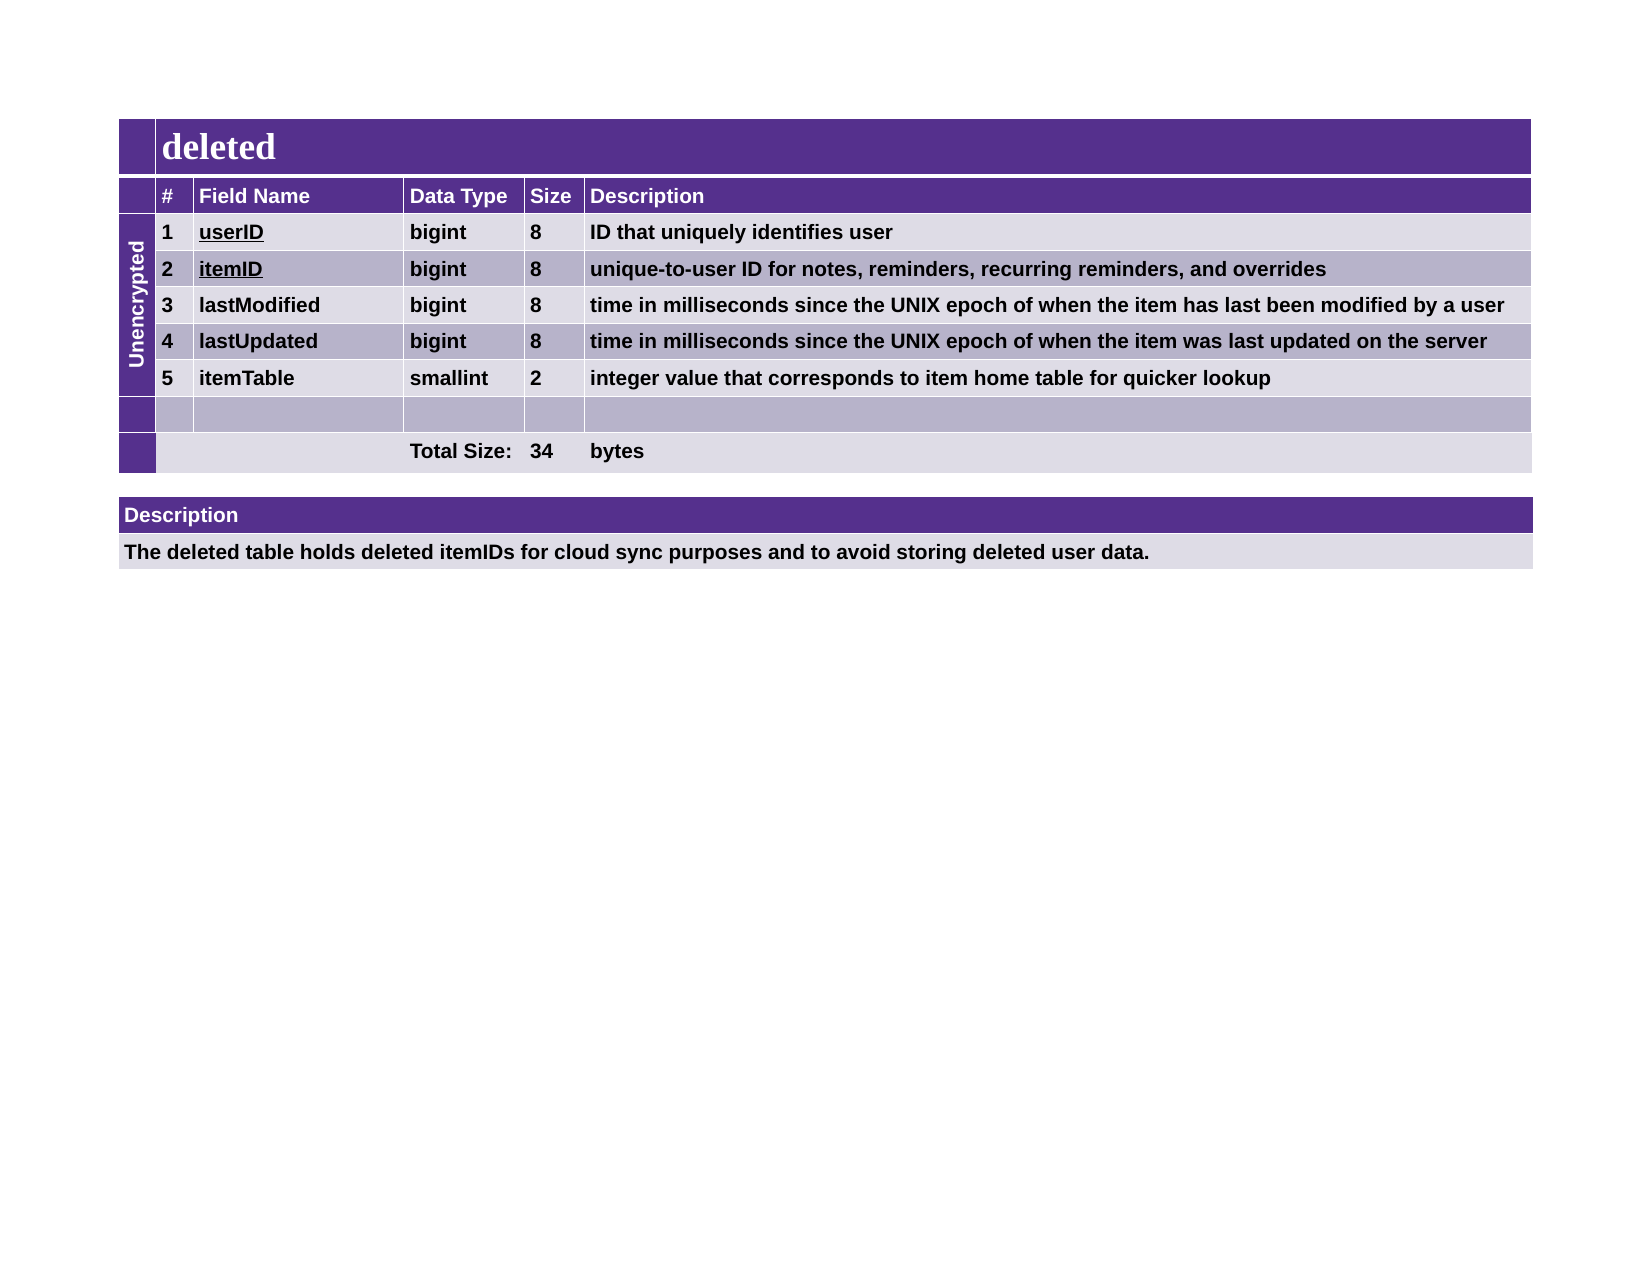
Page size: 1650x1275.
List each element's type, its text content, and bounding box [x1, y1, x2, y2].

table_cell unique-to-user ID for notes, reminders, recurring reminders, and overrides [585, 251, 1531, 286]
table_cell Unencrypted [119, 214, 155, 396]
table_cell lastModified [194, 287, 403, 323]
table_cell ID that uniquely identifies user [585, 214, 1531, 250]
table_cell [156, 433, 404, 473]
table_cell The deleted table holds deleted itemIDs for cloud sync purposes and to avoid storing deleted user data. [119, 534, 1533, 569]
table_cell lastUpdated [194, 324, 403, 359]
table_cell [585, 397, 1531, 432]
table_cell bigint [404, 324, 524, 359]
table_cell 8 [525, 324, 584, 359]
table_cell Data Type [404, 178, 524, 213]
table_cell 3 [156, 287, 193, 323]
table_cell [119, 178, 155, 213]
table_cell [525, 397, 584, 432]
table_header deleted [156, 119, 1531, 174]
table_cell [194, 397, 403, 432]
table_header Description [119, 497, 1533, 533]
table_cell # [156, 178, 193, 213]
table_cell 5 [156, 360, 193, 396]
table_cell [119, 397, 155, 432]
table_cell 8 [525, 251, 584, 286]
table_cell 1 [156, 214, 193, 250]
table_cell bytes [584, 433, 1532, 473]
table_cell bigint [404, 251, 524, 286]
table_cell 2 [525, 360, 584, 396]
table_cell Description [585, 178, 1531, 213]
table_cell smallint [404, 360, 524, 396]
table_cell Field Name [194, 178, 403, 213]
table_cell 4 [156, 324, 193, 359]
table_header [119, 119, 155, 174]
table_cell Total Size: [404, 433, 524, 473]
table_cell time in milliseconds since the UNIX epoch of when the item has last been modified by a user [585, 287, 1531, 323]
table_cell 34 [524, 433, 584, 473]
table_cell integer value that corresponds to item home table for quicker lookup [585, 360, 1531, 396]
table_cell [404, 397, 524, 432]
table_cell [119, 433, 156, 473]
table_cell 8 [525, 287, 584, 323]
table_cell itemID [194, 251, 403, 286]
table_cell 8 [525, 214, 584, 250]
table_cell 2 [156, 251, 193, 286]
table_cell bigint [404, 214, 524, 250]
table_cell time in milliseconds since the UNIX epoch of when the item was last updated on the server [585, 324, 1531, 359]
table_cell [156, 397, 193, 432]
table_cell userID [194, 214, 403, 250]
table_cell itemTable [194, 360, 403, 396]
table_cell bigint [404, 287, 524, 323]
table_cell Size [525, 178, 584, 213]
